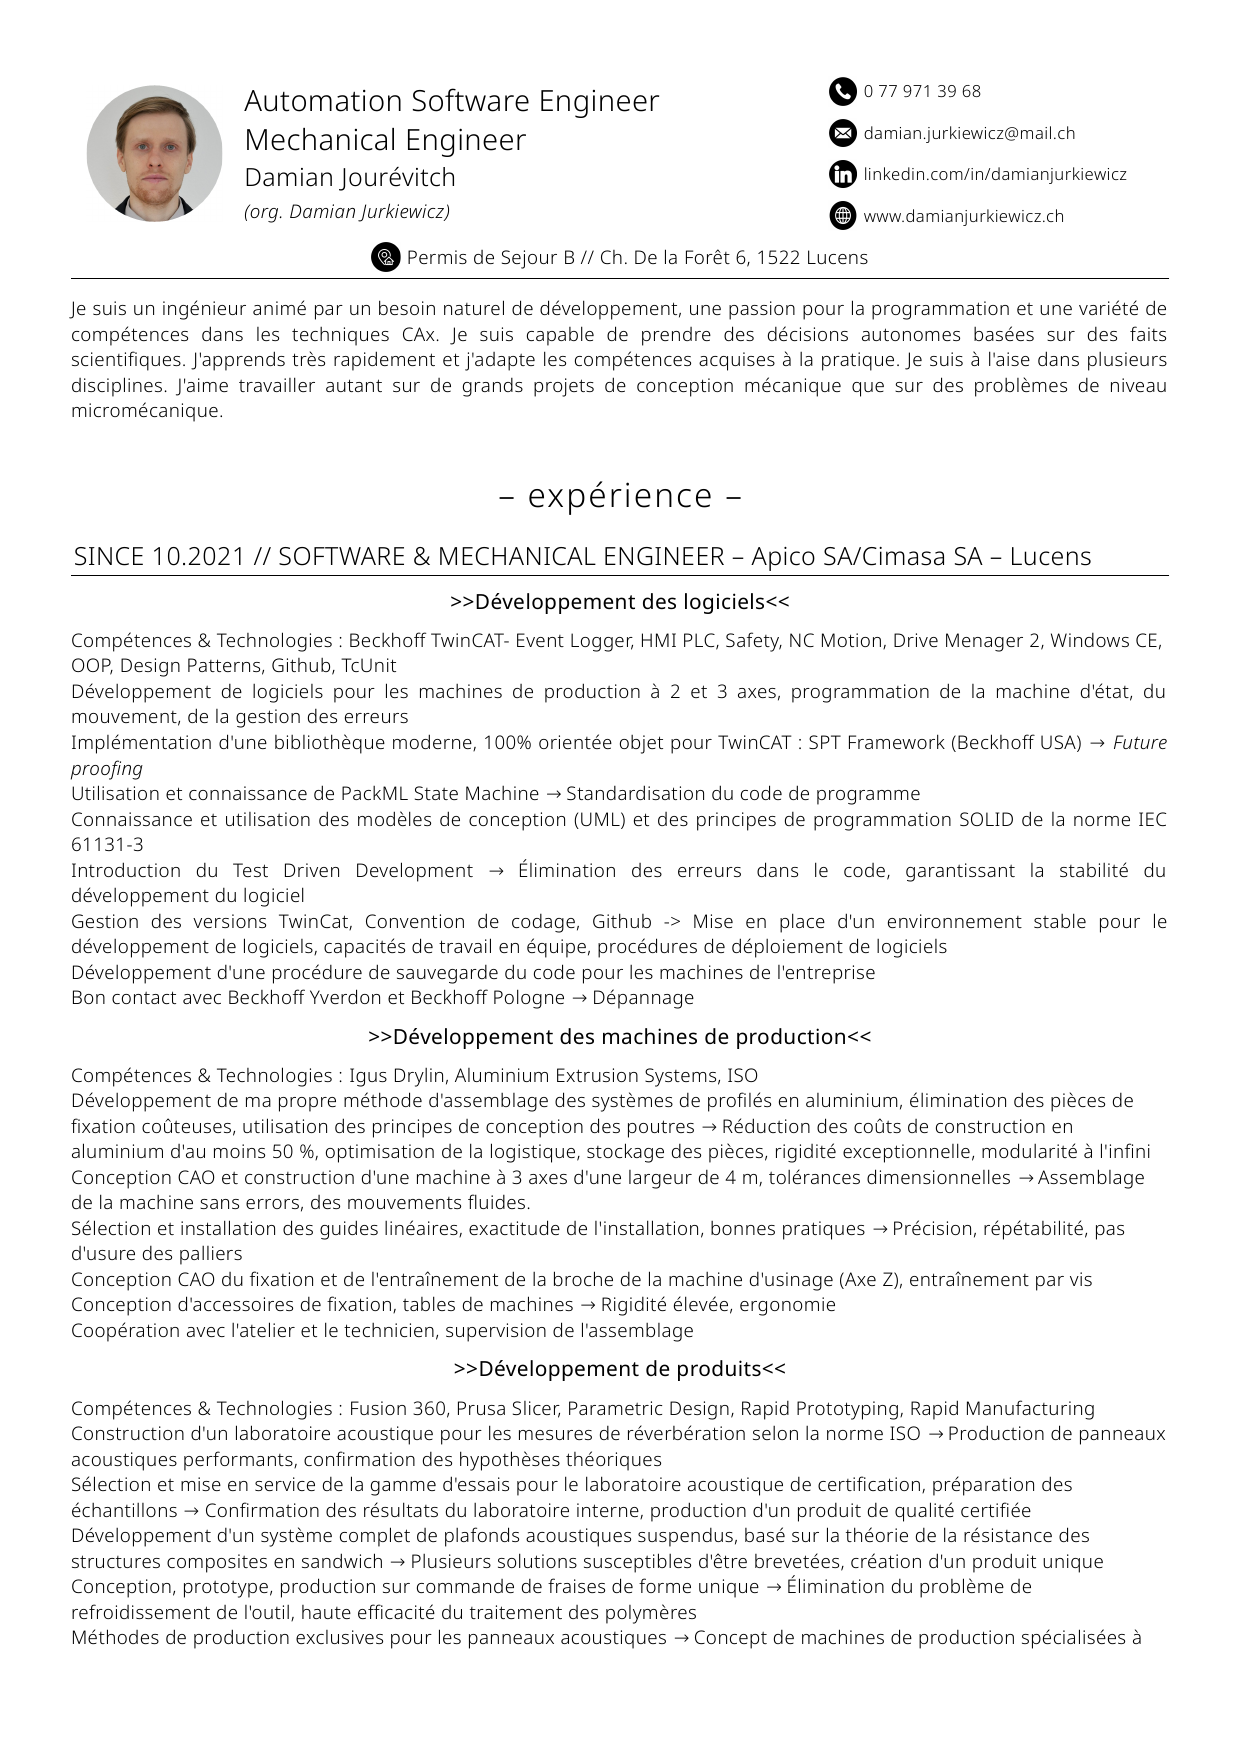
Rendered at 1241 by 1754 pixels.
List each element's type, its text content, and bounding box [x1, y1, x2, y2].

picture [86, 85, 223, 222]
text >>Développement de produits<< [71, 1354, 1169, 1383]
text – expérience – [71, 472, 1169, 518]
picture [371, 242, 401, 272]
text >>Développement des logiciels<< [71, 587, 1169, 616]
table_header 0 77 971 39 68 [822, 71, 1169, 112]
text Compétences & Technologies : Fusion 360, Prusa Slicer, Parametric Design, Rapid Prototyping, Rapid Manufacturing [71, 1395, 1169, 1420]
text Conception CAO du fixation et de l'entraînement de la broche de la machine d'usinage (Axe Z), entraînement par vis [71, 1266, 1169, 1292]
text Coopération avec l'atelier et le technicien, supervision de l'assemblage [71, 1317, 1169, 1343]
text Compétences & Technologies : Beckhoff TwinCAT- Event Logger, HMI PLC, Safety, NC Motion, Drive Menager 2, Windows CE, OOP, Design Patterns, Github, TcUnit [71, 627, 1169, 678]
table_cell linkedin.com/in/damianjurkiewicz [822, 154, 1169, 195]
text Je suis un ingénieur animé par un besoin naturel de développement, une passion pour la programmation et une variété de compétences dans les techniques CAx. Je suis capable de prendre des décisions autonomes basées sur des faits scientifiques. J'apprends très rapidement et j'adapte les compétences acquises à la pratique. Je suis à l'aise dans plusieurs disciplines. J'aime travailler autant sur de grands projets de conception mécanique que sur des problèmes de niveau micromécanique. [71, 295, 1169, 423]
table_header [71, 71, 238, 236]
table_cell Permis de Sejour B // Ch. De la Forêt 6, 1522 Lucens [71, 236, 1169, 278]
text Développement de ma propre méthode d'assemblage des systèmes de profilés en aluminium, élimination des pièces de fixation coûteuses, utilisation des principes de conception des poutres → Réduction des coûts de construction en aluminium d'au moins 50 %, optimisation de la logistique, stockage des pièces, rigidité exceptionnelle, modularité à l'infini [71, 1088, 1169, 1164]
text Conception CAO et construction d'une machine à 3 axes d'une largeur de 4 m, tolérances dimensionnelles → Assemblage de la machine sans errors, des mouvements fluides. [71, 1164, 1169, 1215]
text Gestion des versions TwinCat, Convention de codage, Github -> Mise en place d'un environnement stable pour le développement de logiciels, capacités de travail en équipe, procédures de déploiement de logiciels [71, 908, 1169, 959]
text Développement d'une procédure de sauvegarde du code pour les machines de l'entreprise [71, 959, 1169, 984]
table_cell damian.jurkiewicz@mail.ch [822, 112, 1169, 153]
table_header Automation Software Engineer Mechanical Engineer Damian Jourévitch (org. Damian Jurkiewicz) [238, 71, 822, 236]
text >>Développement des machines de production<< [71, 1022, 1169, 1050]
text Construction d'un laboratoire acoustique pour les mesures de réverbération selon la norme ISO → Production de panneaux acoustiques performants, confirmation des hypothèses théoriques Sélection et mise en service de la gamme d'essais pour le laboratoire acoustique de certification, préparation des échantillons → Confirmation des résultats du laboratoire interne, production d'un produit de qualité certifiée Développement d'un système complet de plafonds acoustiques suspendus, basé sur la théorie de la résistance des structures composites en sandwich → Plusieurs solutions susceptibles d'être brevetées, création d'un produit unique Conception, prototype, production sur commande de fraises de forme unique → Élimination du problème de refroidissement de l'outil, haute efficacité du traitement des polymères Méthodes de production exclusives pour les panneaux acoustiques → Concept de machines de production spécialisées à [71, 1420, 1169, 1650]
text Utilisation et connaissance de PackML State Machine → Standardisation du code de programme [71, 780, 1169, 806]
picture [828, 118, 858, 148]
text Connaissance et utilisation des modèles de conception (UML) et des principes de programmation SOLID de la norme IEC 61131-3 [71, 806, 1169, 857]
text Implémentation d'une bibliothèque moderne, 100% orientée objet pour TwinCAT : SPT Framework (Beckhoff USA) → Future proofing [71, 729, 1169, 780]
text Développement de logiciels pour les machines de production à 2 et 3 axes, programmation de la machine d'état, du mouvement, de la gestion des erreurs [71, 678, 1169, 729]
text Introduction du Test Driven Development → Élimination des erreurs dans le code, garantissant la stabilité du développement du logiciel [71, 857, 1169, 908]
text Conception d'accessoires de fixation, tables de machines → Rigidité élevée, ergonomie [71, 1292, 1169, 1317]
table_cell www.damianjurkiewicz.ch [822, 195, 1169, 236]
text Sélection et installation des guides linéaires, exactitude de l'installation, bonnes pratiques → Précision, répétabilité, pas d'usure des palliers [71, 1215, 1169, 1266]
picture [828, 76, 858, 107]
picture [828, 159, 858, 189]
text Compétences & Technologies : Igus Drylin, Aluminium Extrusion Systems, ISO [71, 1062, 1169, 1088]
text Bon contact avec Beckhoff Yverdon et Beckhoff Pologne → Dépannage [71, 984, 1169, 1010]
text SINCE 10.2021 // SOFTWARE & MECHANICAL ENGINEER – Apico SA/Cimasa SA – Lucens [71, 535, 1169, 575]
